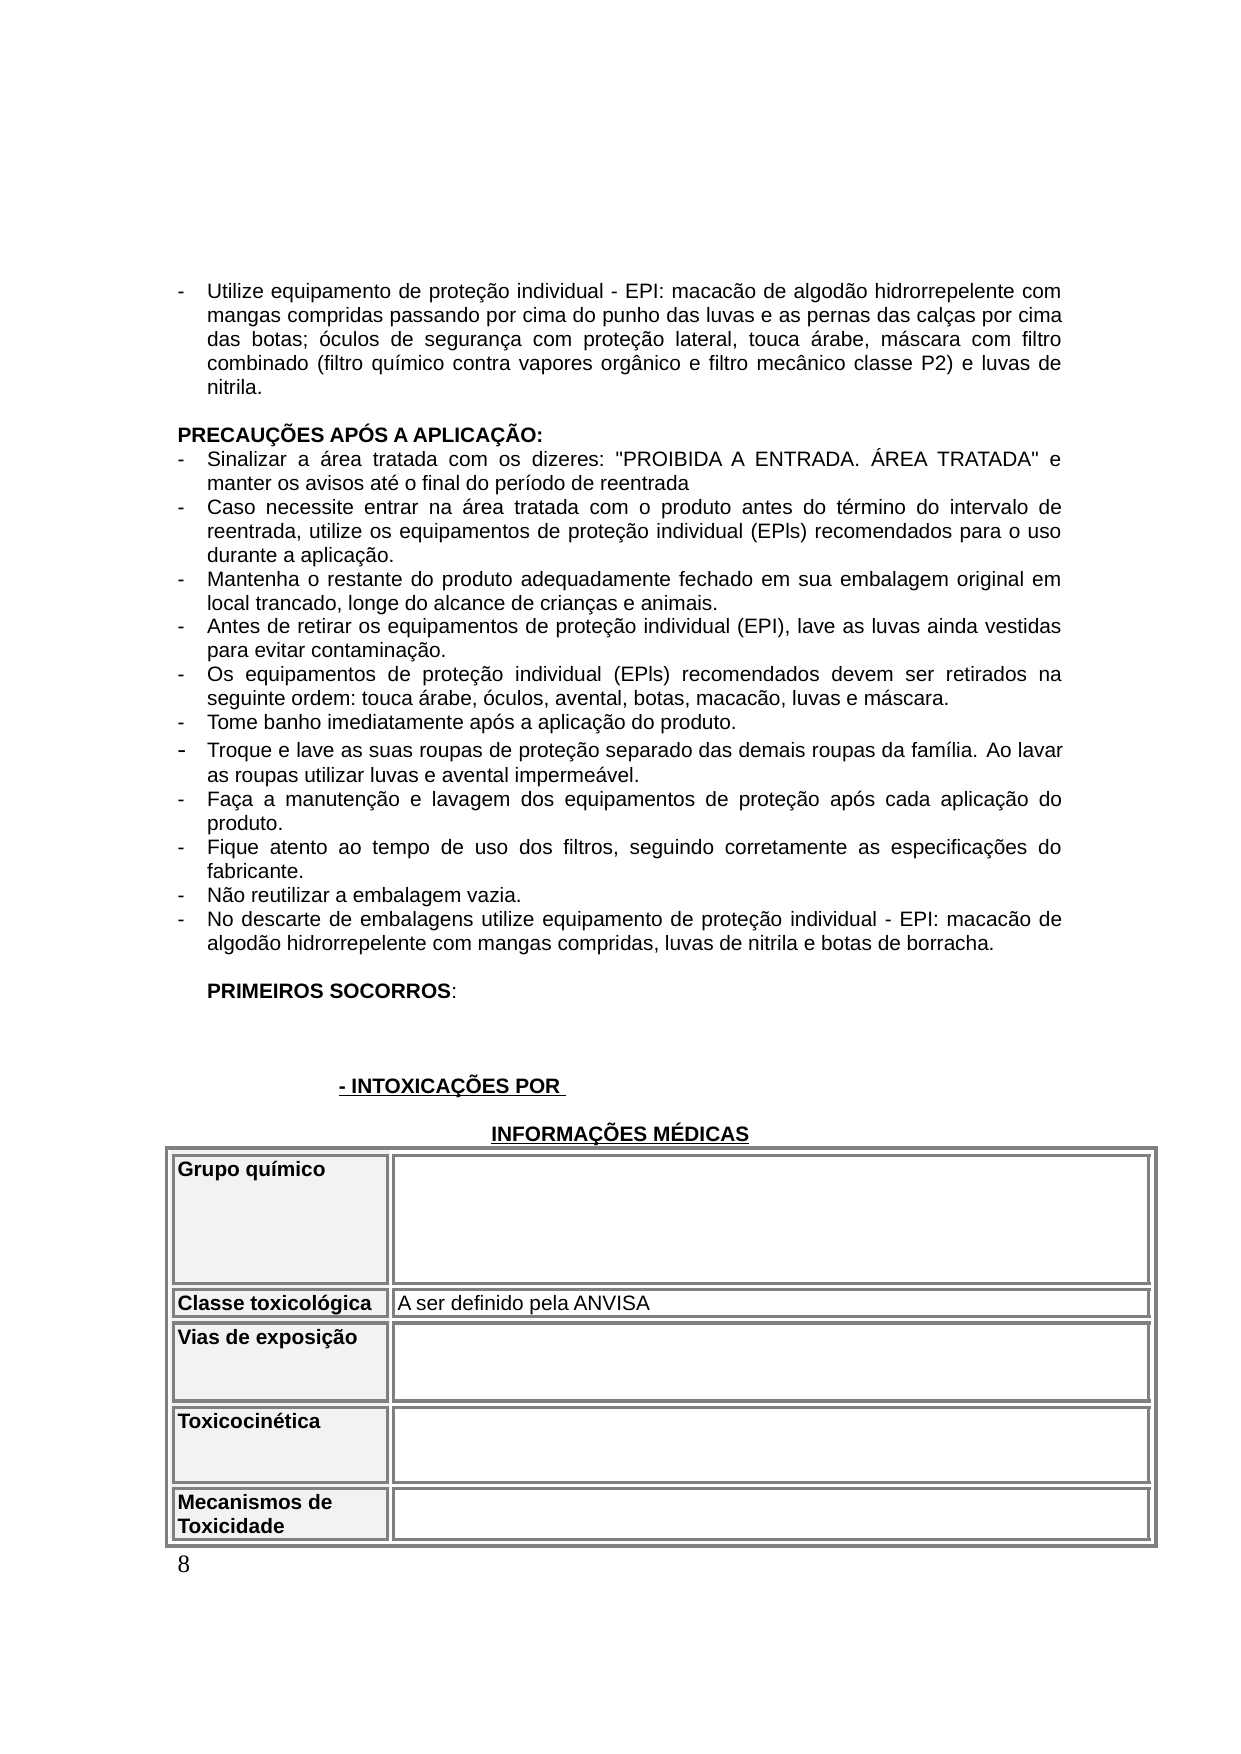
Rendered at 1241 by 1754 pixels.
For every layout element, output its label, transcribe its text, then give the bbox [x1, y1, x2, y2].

list Faça a manutenção e lavagem dos equipamentos de proteção após cada aplicação do produto. [177, 787, 1063, 835]
table_cell Vias de exposição [170, 1315, 390, 1399]
table_cell <for each="inf in informations(o, 'Informações Médicas - Mecanismos de Toxicidade')"> <inf> </for> [395, 1490, 1147, 1538]
table_cell <for each="inf in informations(o, 'Primeiros socorros')"> <inf> </for> [390, 1315, 1152, 1399]
list Antes de retirar os equipamentos de proteção individual (EPI), lave as luvas ainda vestidas para evitar contaminação. [177, 614, 1063, 662]
table_header Grupo químico [170, 1150, 390, 1282]
table_cell A ser definido pela ANVISA [390, 1282, 1152, 1315]
list Sinalizar a área tratada com os dizeres: "PROIBIDA A ENTRADA. ÁREA TRATADA" e manter os avisos até o final do período de reentrada [177, 447, 1063, 494]
list Troque e lave as suas roupas de proteção separado das demais roupas da família. Ao lavar as roupas utilizar luvas e avental impermeável. [177, 734, 1063, 787]
table_cell Classe toxicológica [170, 1282, 390, 1315]
table_cell <for each="inf in informations(o, 'Informações Médicas - Mecanismos de Toxicidade')"> <inf> </for> [390, 1481, 1152, 1538]
list Os equipamentos de proteção individual (EPls) recomendados devem ser retirados na seguinte ordem: touca árabe, óculos, avental, botas, macacão, luvas e máscara. [177, 662, 1063, 710]
list Fique atento ao tempo de uso dos filtros, seguindo corretamente as especificações do fabricante. [177, 835, 1063, 883]
list Não reutilizar a embalagem vazia. [177, 883, 1063, 907]
list Utilize equipamento de proteção individual - EPI: macacão de algodão hidrorrepelente com mangas compridas passando por cima do punho das luvas e as pernas das calças por cima das botas; óculos de segurança com proteção lateral, touca árabe, máscara com filtro combinado (filtro químico contra vapores orgânico e filtro mecânico classe P2) e luvas de nitrila. [177, 279, 1063, 399]
table_header <for each="ingredient in o.cqq_ids"> <if test="ingredient.ingredient_id.type == 'chemical'"> <ingredient.ingredient_id.ingredient_group_id.name> </if> </for> [390, 1150, 1152, 1282]
table_cell <for each="inf in informations(o, 'Informações Médicas - Toxicocinética')"> <inf> </for> [395, 1409, 1147, 1481]
list Caso necessite entrar na área tratada com o produto antes do término do intervalo de reentrada, utilize os equipamentos de proteção individual (EPls) recomendados para o uso durante a aplicação. [177, 494, 1063, 566]
title Informações MÉdicas [177, 1122, 1063, 1146]
list No descarte de embalagens utilize equipamento de proteção individual - EPI: macacão de algodão hidrorrepelente com mangas compridas, luvas de nitrila e botas de borracha. [177, 907, 1063, 954]
table_cell Toxicocinética [170, 1399, 390, 1481]
table_header PRIMEIROS SOCORROS: <for each="inf in informations(o, 'Primeiros socorros')"> <inf> </for> [196, 979, 1074, 1050]
table_cell <for each="inf in informations(o, 'Informações Médicas - Toxicocinética')"> <inf> </for> [390, 1399, 1152, 1481]
table_header <for each="ingredient in o.cqq_ids"> <if test="ingredient.ingredient_id.type == 'chemical'"> <ingredient.ingredient_id.ingredient_group_id.name> </if> </for> [395, 1157, 1147, 1282]
text PRECAUÇÕES APÓS A APLICAÇÃO: [177, 423, 1063, 447]
title - INTOXICAÇÕES POR <o.formulated_product_id.name> [177, 1074, 1063, 1098]
table_cell <for each="inf in informations(o, 'Primeiros socorros')"> <inf> </for> [395, 1325, 1147, 1399]
list Tome banho imediatamente após a aplicação do produto. [177, 710, 1063, 734]
list Mantenha o restante do produto adequadamente fechado em sua embalagem original em local trancado, longe do alcance de crianças e animais. [177, 566, 1063, 614]
table_cell Mecanismos de Toxicidade [170, 1481, 390, 1538]
